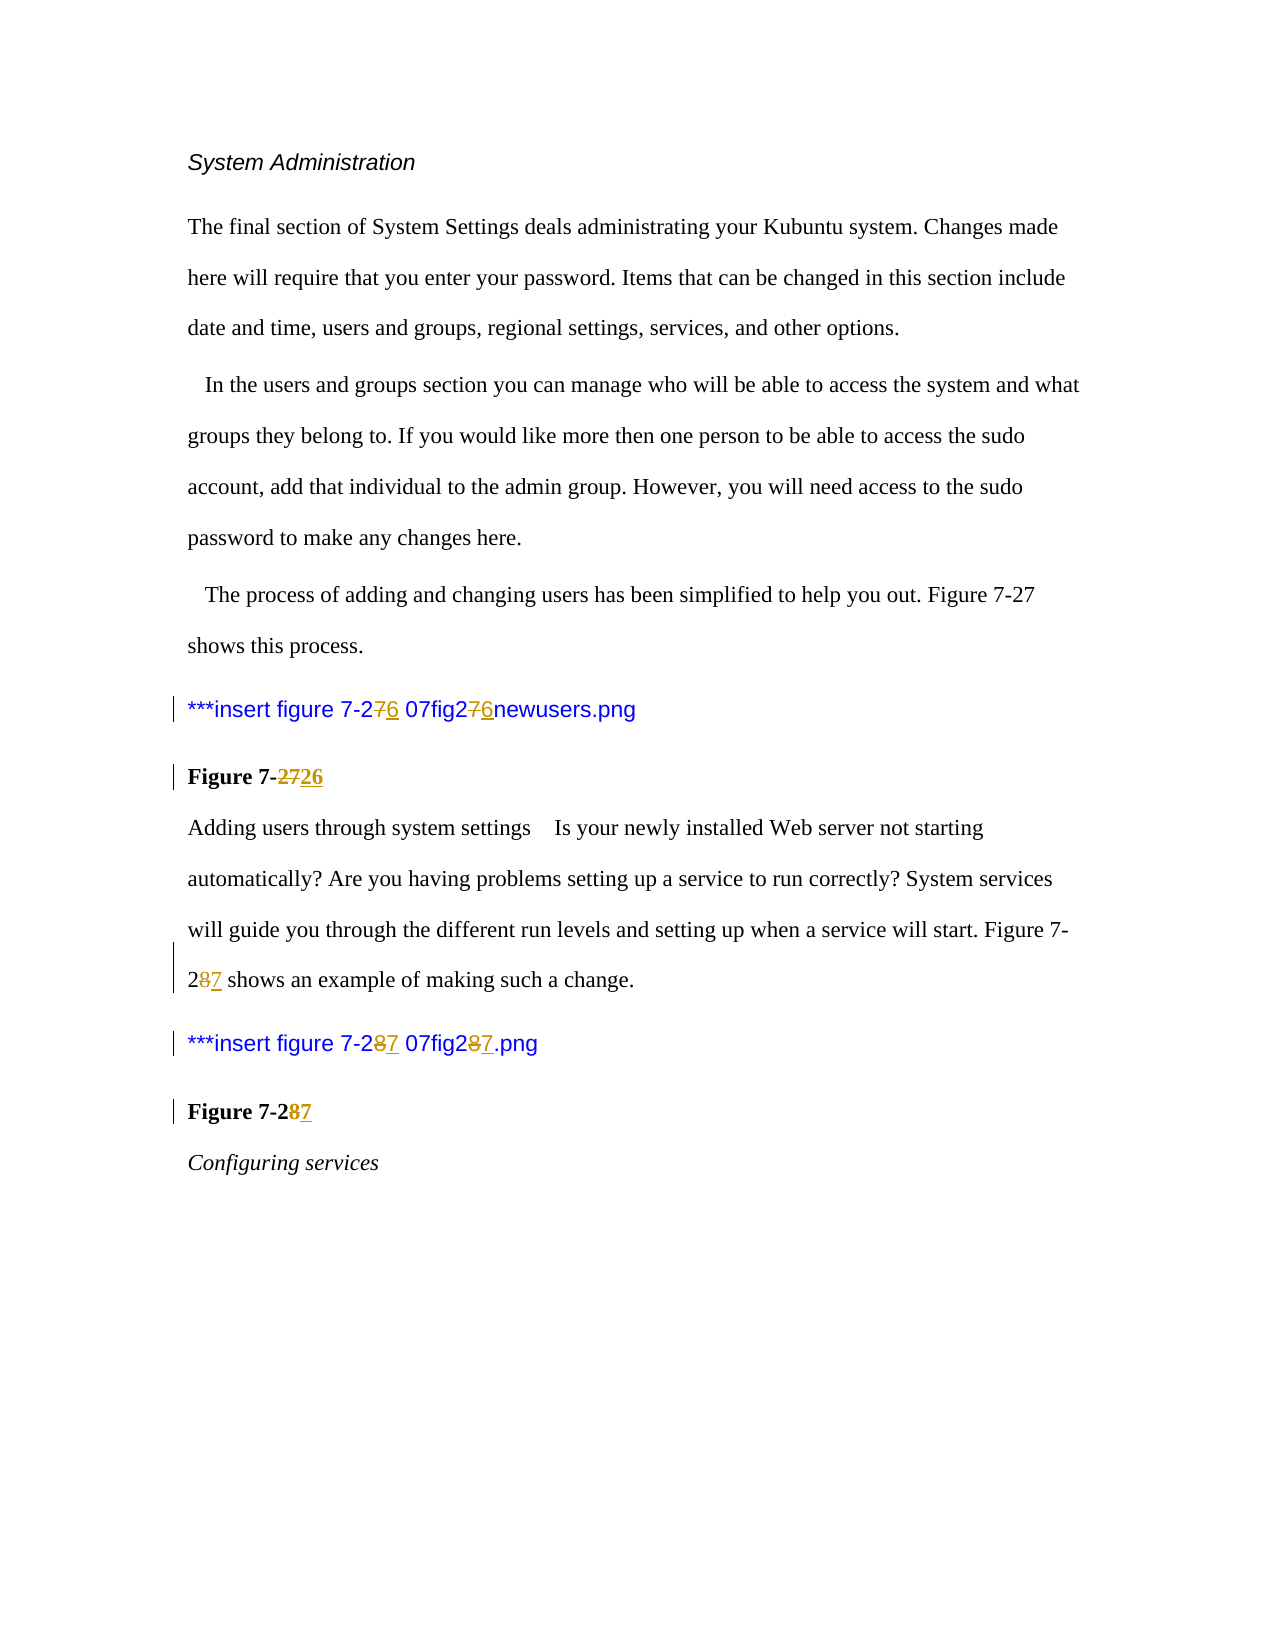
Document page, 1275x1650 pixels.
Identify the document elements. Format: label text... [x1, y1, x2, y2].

text Adding users through system settings Is your newly installed Web server not starting automatically? Are you having problems setting up a service to run correctly? System services will guide you through the different run levels and setting up when a service will start. Figure 7-27 shows an example of making such a change. [187, 815, 1087, 993]
text Configuring services [187, 1149, 1087, 1175]
text ***insert figure 7-27 07fig27.png [187, 1031, 1087, 1056]
text Figure 7-27 [187, 1099, 1087, 1124]
text In the users and groups section you can manage who will be able to access the system and what groups they belong to. If you would like more then one person to be able to access the sudo account, add that individual to the admin group. However, you will need access to the sudo password to make any changes here. [187, 372, 1087, 550]
text The final section of System Settings deals administrating your Kubuntu system. Changes made here will require that you enter your password. Items that can be changed in this section include date and time, users and groups, regional settings, services, and other options. [187, 214, 1087, 341]
text The process of adding and changing users has been simplified to help you out. Figure 7-27 shows this process. [187, 582, 1087, 658]
text System Administration [187, 150, 1087, 176]
text Figure 7-26 [187, 764, 1087, 789]
text ***insert figure 7-26 07fig26newusers.png [187, 696, 1087, 722]
